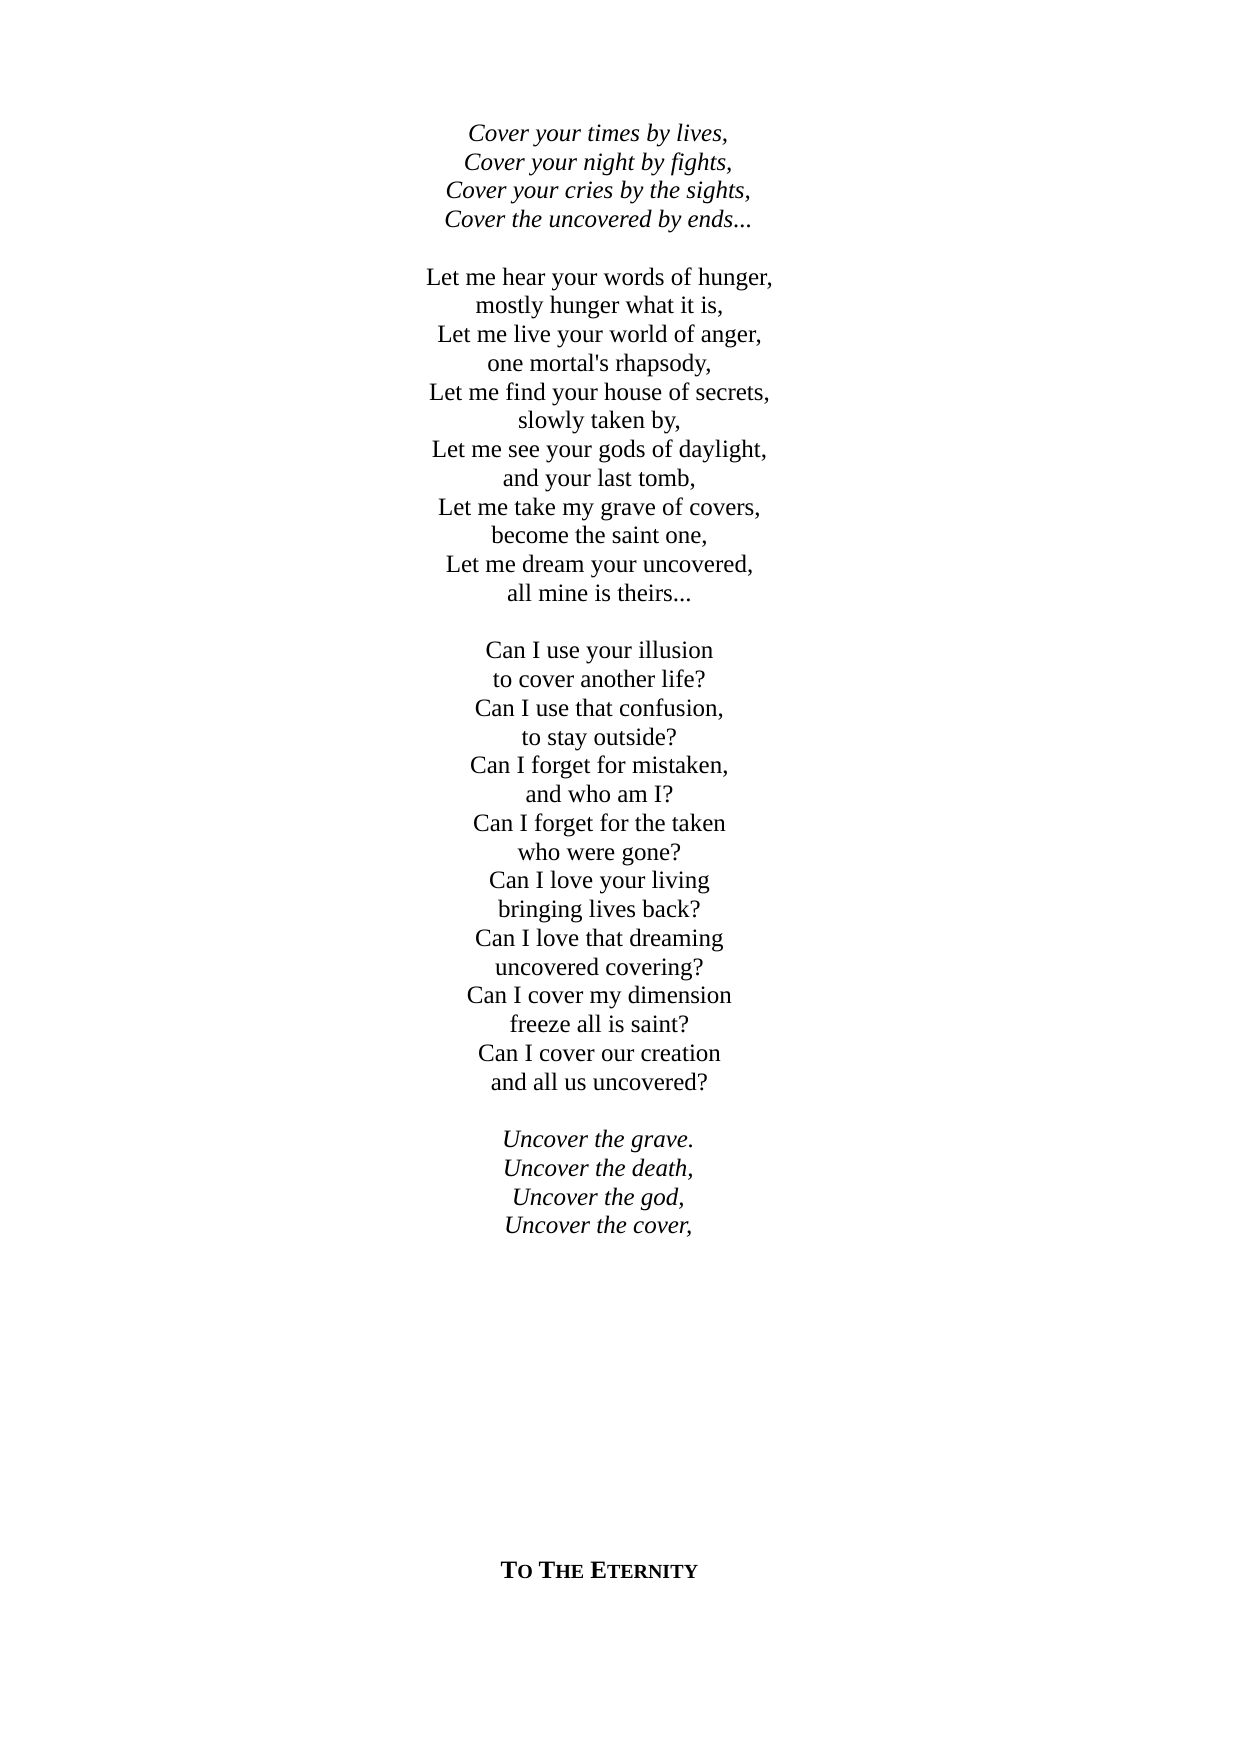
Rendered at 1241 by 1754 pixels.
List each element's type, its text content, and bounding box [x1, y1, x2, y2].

text Let me take my grave of covers, [75, 492, 1123, 521]
text Can I forget for the taken [75, 808, 1123, 837]
text Uncover the god, [75, 1182, 1123, 1211]
text Can I forget for mistaken, [75, 751, 1123, 779]
text and who am I? [75, 779, 1123, 808]
text Uncover the cover, [75, 1211, 1123, 1239]
text slowly taken by, [75, 406, 1123, 434]
text Cover the uncovered by ends... [75, 204, 1123, 233]
text Let me live your world of anger, [75, 319, 1123, 348]
text become the saint one, [75, 521, 1123, 549]
text Can I cover my dimension [75, 981, 1123, 1009]
text Can I love your living [75, 866, 1123, 894]
text all mine is theirs... [75, 578, 1123, 607]
text Can I cover our creation [75, 1038, 1123, 1067]
text Cover your night by fights, [75, 147, 1123, 176]
text Uncover the grave. [75, 1124, 1123, 1153]
text Cover your times by lives, [75, 118, 1123, 147]
text bringing lives back? [75, 894, 1123, 923]
text to cover another life? [75, 664, 1123, 693]
text Cover your cries by the sights, [75, 176, 1123, 204]
text uncovered covering? [75, 952, 1123, 981]
text and all us uncovered? [75, 1067, 1123, 1096]
text freeze all is saint? [75, 1009, 1123, 1038]
text Uncover the death, [75, 1153, 1123, 1182]
text one mortal's rhapsody, [75, 348, 1123, 377]
text To The Eternity [75, 1556, 1123, 1584]
text Let me find your house of secrets, [75, 377, 1123, 406]
text Let me dream your uncovered, [75, 549, 1123, 578]
text Can I use that confusion, [75, 693, 1123, 722]
text Can I use your illusion [75, 636, 1123, 664]
text and your last tomb, [75, 463, 1123, 492]
text to stay outside? [75, 722, 1123, 751]
text Let me see your gods of daylight, [75, 434, 1123, 463]
text mostly hunger what it is, [75, 291, 1123, 319]
text Let me hear your words of hunger, [75, 262, 1123, 291]
text who were gone? [75, 837, 1123, 866]
text Can I love that dreaming [75, 923, 1123, 952]
